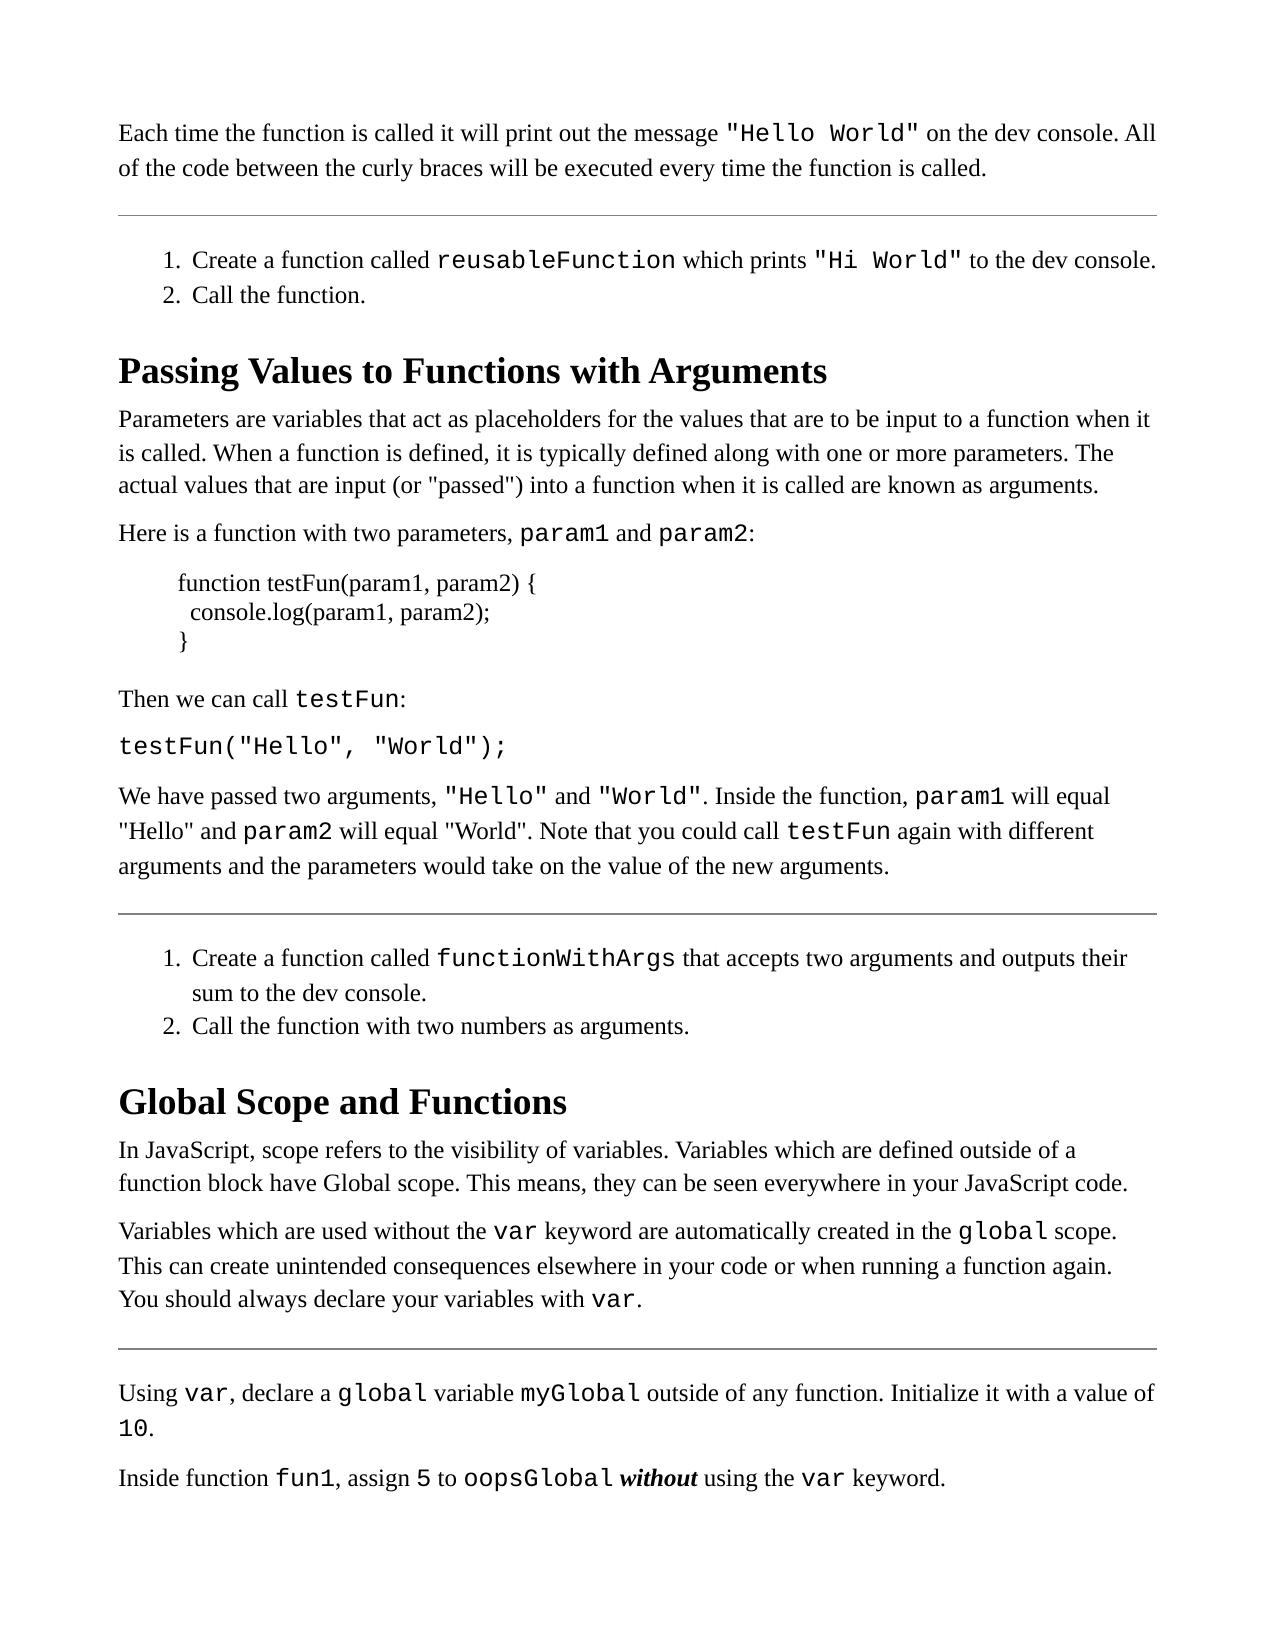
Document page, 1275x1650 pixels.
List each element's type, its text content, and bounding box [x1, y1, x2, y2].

text Variables which are used without the var keyword are automatically created in the global scope. This can create unintended consequences elsewhere in your code or when running a function again. You should always declare your variables with var. [118, 1216, 1157, 1315]
text Inside function fun1, assign 5 to oopsGlobal without using the var keyword. [118, 1463, 1157, 1494]
text Here is a function with two parameters, param1 and param2: [118, 518, 1157, 549]
text testFun("Hello", "World"); [118, 734, 1157, 762]
list Call the function. [162, 281, 1157, 309]
text We have passed two arguments, "Hello" and "World". Inside the function, param1 will equal "Hello" and param2 will equal "World". Note that you could call testFun again with different arguments and the parameters would take on the value of the new arguments. [118, 781, 1157, 880]
list Call the function with two numbers as arguments. [162, 1011, 1157, 1040]
subtitle Passing Values to Functions with Arguments [118, 349, 1157, 392]
list Create a function called reusableFunction which prints "Hi World" to the dev console. [162, 245, 1157, 276]
text Each time the function is called it will print out the message "Hello World" on the dev console. All of the code between the curly braces will be executed every time the function is called. [118, 118, 1157, 182]
text Parameters are variables that act as placeholders for the values that are to be input to a function when it is called. When a function is defined, it is typically defined along with one or more parameters. The actual values that are input (or "passed") into a function when it is called are known as arguments. [118, 404, 1157, 499]
text Using var, declare a global variable myGlobal outside of any function. Initialize it with a value of 10. [118, 1378, 1157, 1444]
list Create a function called functionWithArgs that accepts two arguments and outputs their sum to the dev console. [162, 943, 1157, 1007]
subtitle Global Scope and Functions [118, 1080, 1157, 1123]
text In JavaScript, scope refers to the visibility of variables. Variables which are defined outside of a function block have Global scope. This means, they can be seen everywhere in your JavaScript code. [118, 1135, 1157, 1197]
text function testFun(param1, param2) { console.log(param1, param2); } [177, 568, 1098, 654]
text Then we can call testFun: [118, 684, 1157, 715]
